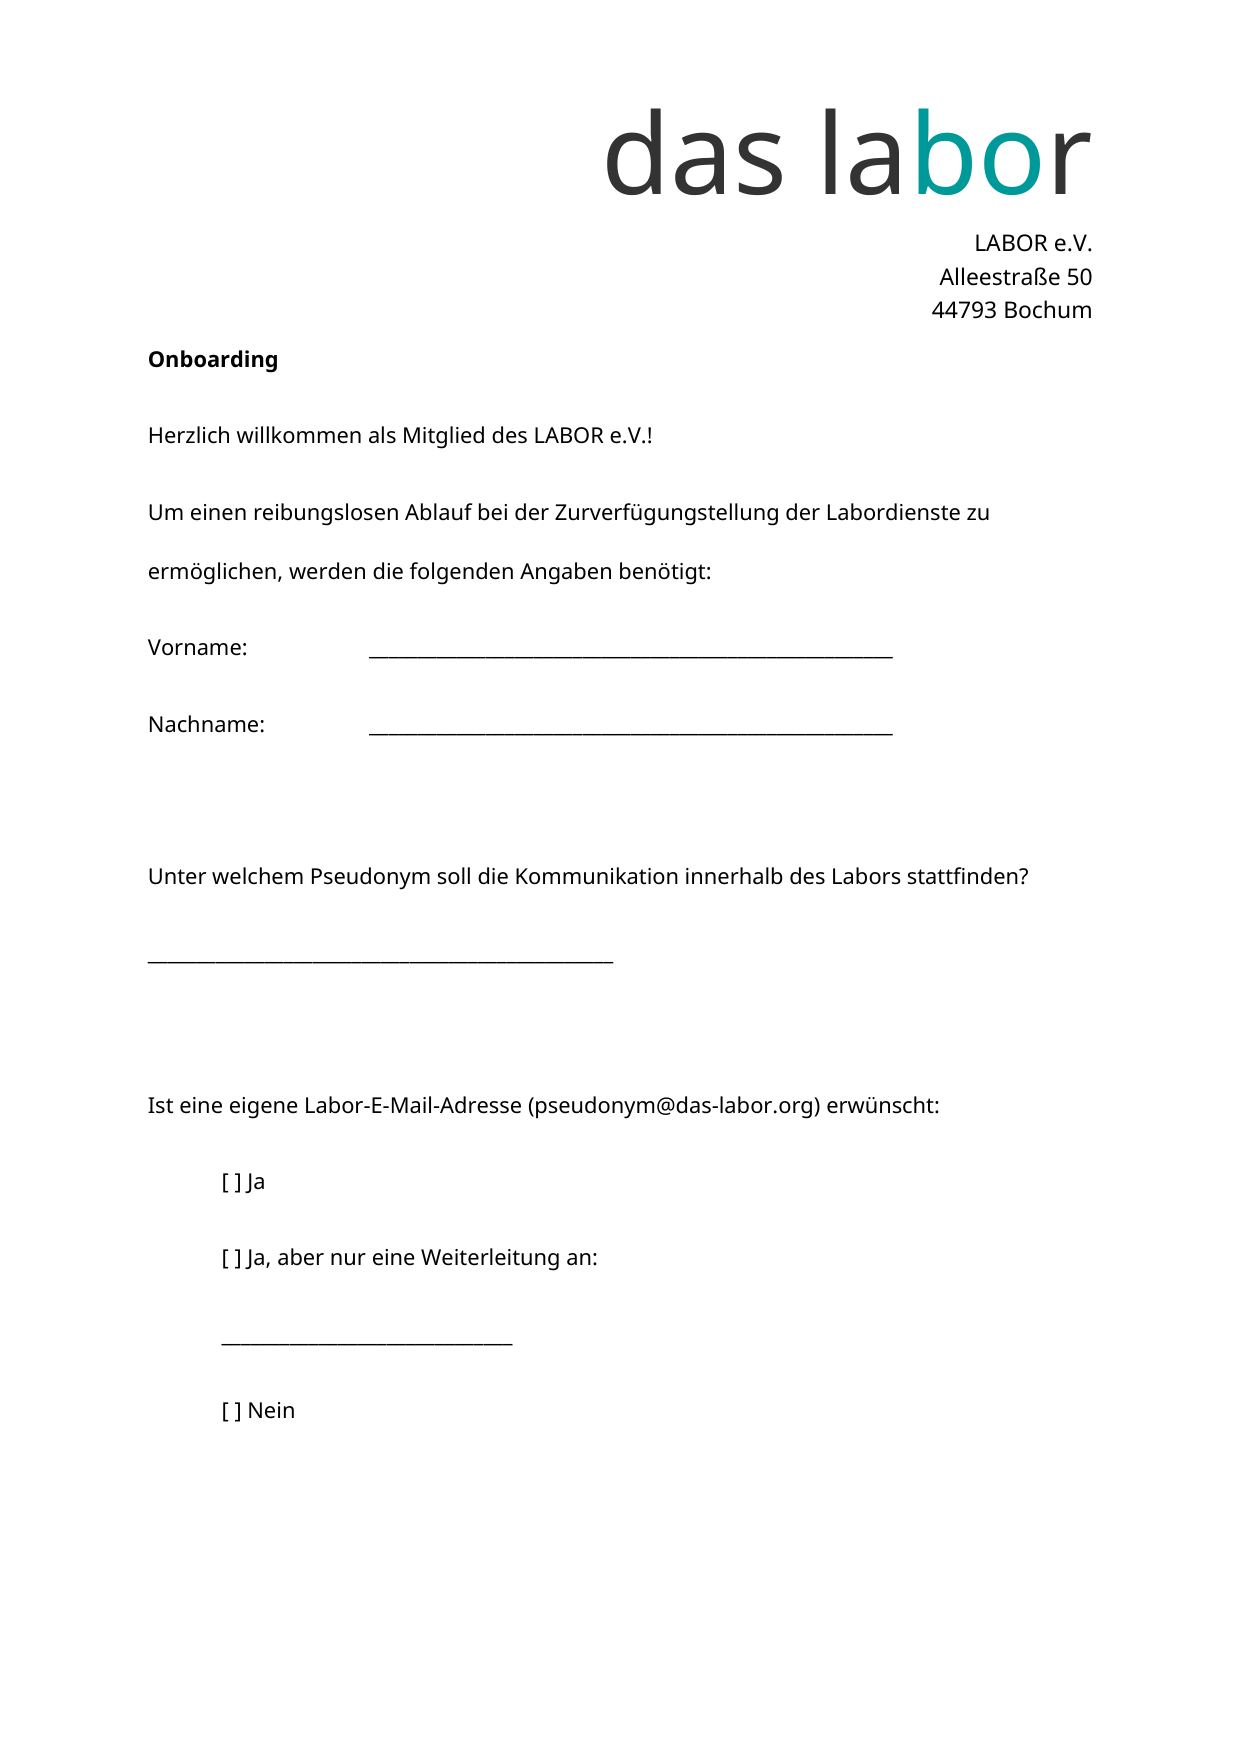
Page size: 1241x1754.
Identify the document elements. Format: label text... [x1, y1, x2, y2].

text ______________________________ [148, 1318, 1093, 1348]
text Vorname: ______________________________________________________ [148, 632, 1093, 662]
text Ist eine eigene Labor-E-Mail-Adresse (pseudonym@das-labor.org) erwünscht: [148, 1090, 1093, 1119]
text Um einen reibungslosen Ablauf bei der Zurverfügungstellung der Labordienste zu ermöglichen, werden die folgenden Angaben benötigt: [148, 496, 1093, 586]
text [ ] Ja [148, 1166, 1093, 1196]
text LABOR e.V. Alleestraße 50 44793 Bochum [148, 227, 1093, 325]
text ________________________________________________ [148, 937, 1093, 967]
text Nachname: ______________________________________________________ [148, 708, 1093, 738]
text Herzlich willkommen als Mitglied des LABOR e.V.! [148, 420, 1093, 450]
text Onboarding [148, 344, 1093, 374]
text Unter welchem Pseudonym soll die Kommunikation innerhalb des Labors stattfinden? [148, 861, 1093, 891]
text [ ] Nein [148, 1395, 1093, 1424]
text [ ] Ja, aber nur eine Weiterleitung an: [148, 1242, 1093, 1272]
